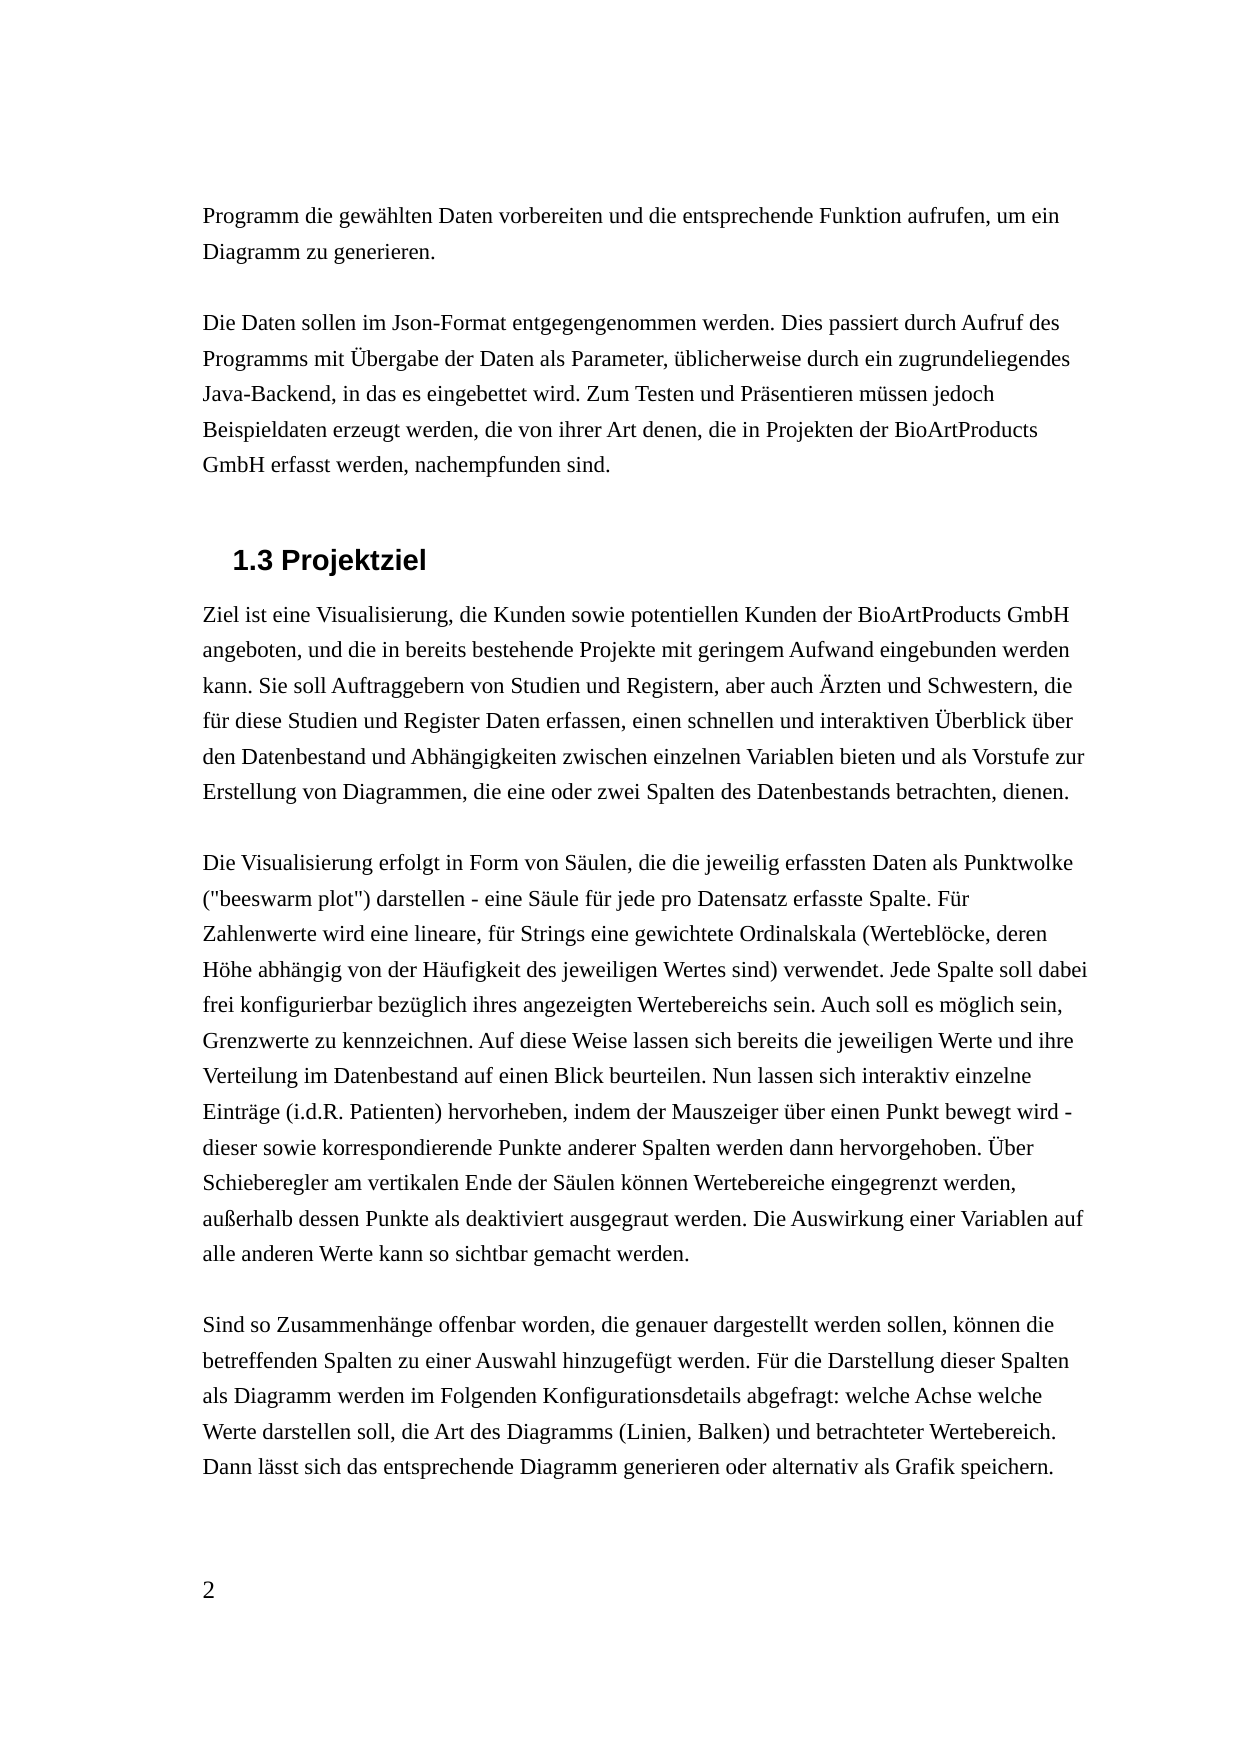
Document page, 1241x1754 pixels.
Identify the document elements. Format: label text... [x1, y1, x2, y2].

text Sind so Zusammenhänge offenbar worden, die genauer dargestellt werden sollen, können die betreffenden Spalten zu einer Auswahl hinzugefügt werden. Für die Darstellung dieser Spalten als Diagramm werden im Folgenden Konfigurationsdetails abgefragt: welche Achse welche Werte darstellen soll, die Art des Diagramms (Linien, Balken) und betrachteter Wertebereich. Dann lässt sich das entsprechende Diagramm generieren oder alternativ als Grafik speichern. [202, 1311, 1091, 1479]
text Ziel ist eine Visualisierung, die Kunden sowie potentiellen Kunden der BioArtProducts GmbH angeboten, und die in bereits bestehende Projekte mit geringem Aufwand eingebunden werden kann. Sie soll Auftraggebern von Studien und Registern, aber auch Ärzten und Schwestern, die für diese Studien und Register Daten erfassen, einen schnellen und interaktiven Überblick über den Datenbestand und Abhängigkeiten zwischen einzelnen Variablen bieten und als Vorstufe zur Erstellung von Diagrammen, die eine oder zwei Spalten des Datenbestands betrachten, dienen. [202, 601, 1091, 805]
text Die Visualisierung erfolgt in Form von Säulen, die die jeweilig erfassten Daten als Punktwolke ("beeswarm plot") darstellen - eine Säule für jede pro Datensatz erfasste Spalte. Für Zahlenwerte wird eine lineare, für Strings eine gewichtete Ordinalskala (Werteblöcke, deren Höhe abhängig von der Häufigkeit des jeweiligen Wertes sind) verwendet. Jede Spalte soll dabei frei konfigurierbar bezüglich ihres angezeigten Wertebereichs sein. Auch soll es möglich sein, Grenzwerte zu kennzeichnen. Auf diese Weise lassen sich bereits die jeweiligen Werte und ihre Verteilung im Datenbestand auf einen Blick beurteilen. Nun lassen sich interaktiv einzelne Einträge (i.d.R. Patienten) hervorheben, indem der Mauszeiger über einen Punkt bewegt wird - dieser sowie korrespondierende Punkte anderer Spalten werden dann hervorgehoben. Über Schieberegler am vertikalen Ende der Säulen können Wertebereiche eingegrenzt werden, außerhalb dessen Punkte als deaktiviert ausgegraut werden. Die Auswirkung einer Variablen auf alle anderen Werte kann so sichtbar gemacht werden. [202, 849, 1091, 1266]
subtitle 1.3 Projektziel [232, 543, 1091, 577]
text Die Daten sollen im Json-Format entgegengenommen werden. Dies passiert durch Aufruf des Programms mit Übergabe der Daten als Parameter, üblicherweise durch ein zugrundeliegendes Java-Backend, in das es eingebettet wird. Zum Testen und Präsentieren müssen jedoch Beispieldaten erzeugt werden, die von ihrer Art denen, die in Projekten der BioArtProducts GmbH erfasst werden, nachempfunden sind. [202, 309, 1091, 477]
text Programm die gewählten Daten vorbereiten und die entsprechende Funktion aufrufen, um ein Diagramm zu generieren. [202, 202, 1091, 264]
